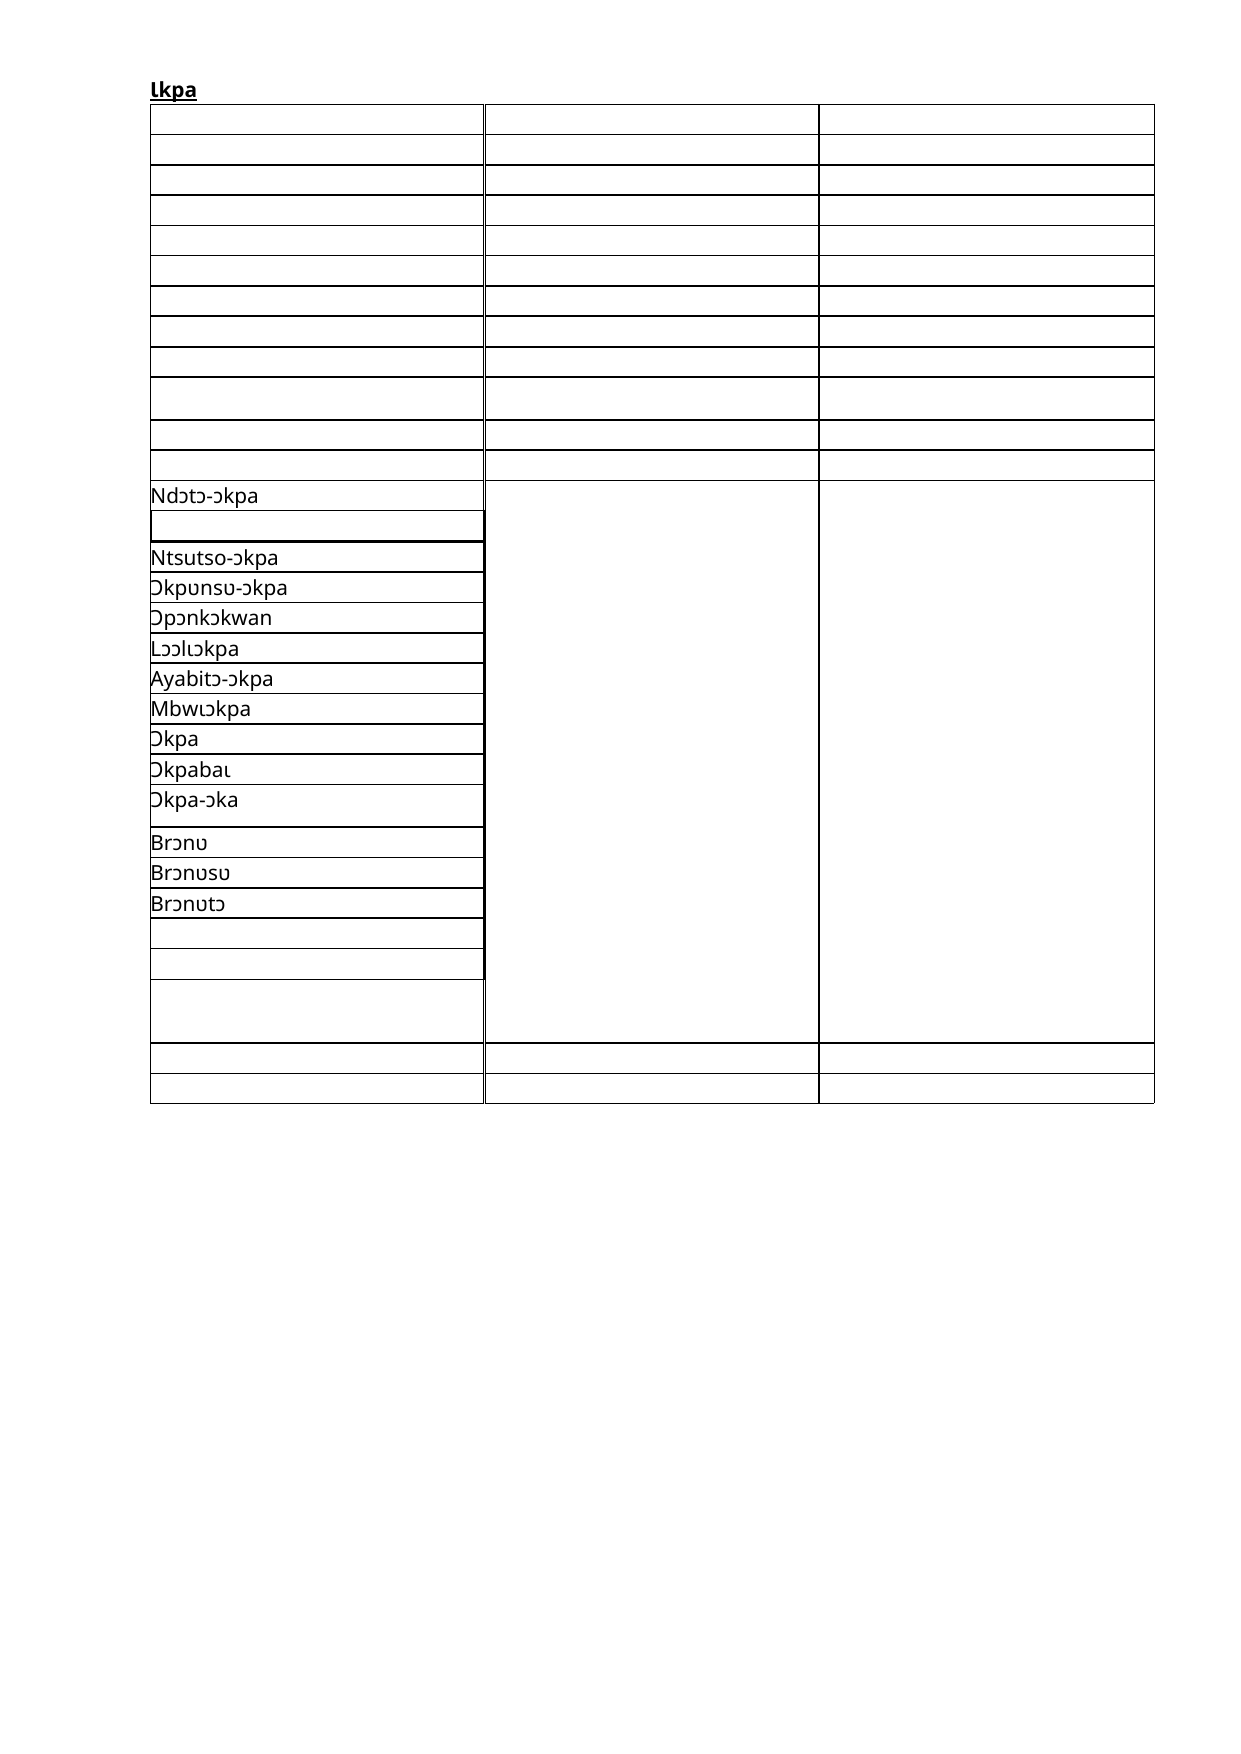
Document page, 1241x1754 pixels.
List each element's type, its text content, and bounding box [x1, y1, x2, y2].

table_cell [151, 949, 483, 979]
table_cell [486, 226, 818, 255]
table_cell [820, 348, 1154, 376]
table_header [151, 105, 483, 134]
table_cell Ɔpɔnkɔkwan [151, 603, 483, 632]
table_cell [486, 135, 818, 164]
table_cell [151, 1074, 483, 1103]
table_cell Ntsutso-ɔkpa [151, 543, 483, 571]
table_cell [820, 166, 1154, 194]
table_cell [151, 256, 483, 285]
table_cell [486, 348, 818, 376]
table_cell [486, 421, 818, 449]
table_cell [151, 226, 483, 255]
table_cell [486, 481, 818, 1042]
table_header [820, 105, 1154, 134]
table_cell [486, 196, 818, 225]
table_cell [486, 451, 818, 480]
table_cell Lɔɔlɩɔkpa [151, 634, 483, 662]
table_cell [151, 378, 483, 419]
table_cell [151, 196, 483, 225]
table_cell [820, 421, 1154, 449]
table_cell [486, 1074, 818, 1103]
table_cell [486, 378, 818, 419]
table_cell [820, 196, 1154, 225]
table_cell Ɔkpʋnsʋ-ɔkpa [151, 573, 483, 602]
table_cell Brɔnʋtɔ [151, 889, 483, 917]
table_cell [820, 287, 1154, 315]
table_cell [486, 166, 818, 194]
table_cell [151, 287, 483, 315]
table_cell [151, 135, 483, 164]
text Ɩkpa [150, 75, 1090, 103]
table_cell [151, 421, 483, 449]
table_cell [820, 481, 1154, 1042]
table_cell [486, 1044, 818, 1073]
table_header [486, 105, 818, 134]
table_cell [151, 166, 483, 194]
table_cell [820, 317, 1154, 346]
table_cell Ndɔtɔ-ɔkpa [151, 481, 483, 510]
table_cell [151, 919, 483, 948]
table_cell Ɔkpa-ɔka [151, 785, 483, 826]
table_cell [151, 980, 483, 1042]
table_cell [486, 287, 818, 315]
table_cell [486, 256, 818, 285]
table_cell [486, 317, 818, 346]
table_cell [820, 135, 1154, 164]
table_cell [151, 1044, 483, 1073]
table_header [152, 511, 483, 540]
table_cell [820, 378, 1154, 419]
table_cell Brɔnʋsʋ [151, 858, 483, 887]
table_cell [820, 1044, 1154, 1073]
table_cell [820, 1074, 1154, 1103]
table_cell [151, 451, 483, 480]
table_cell [151, 317, 483, 346]
table_cell [820, 226, 1154, 255]
table_cell Mbwɩɔkpa [151, 694, 483, 723]
table_cell [820, 451, 1154, 480]
table_cell Brɔnʋ [151, 828, 483, 857]
table_cell [151, 348, 483, 376]
table_cell Ayabitɔ-ɔkpa [151, 664, 483, 693]
table_cell Ɔkpabaɩ [151, 755, 483, 784]
table_cell Ɔkpa [151, 725, 483, 753]
table_cell [820, 256, 1154, 285]
